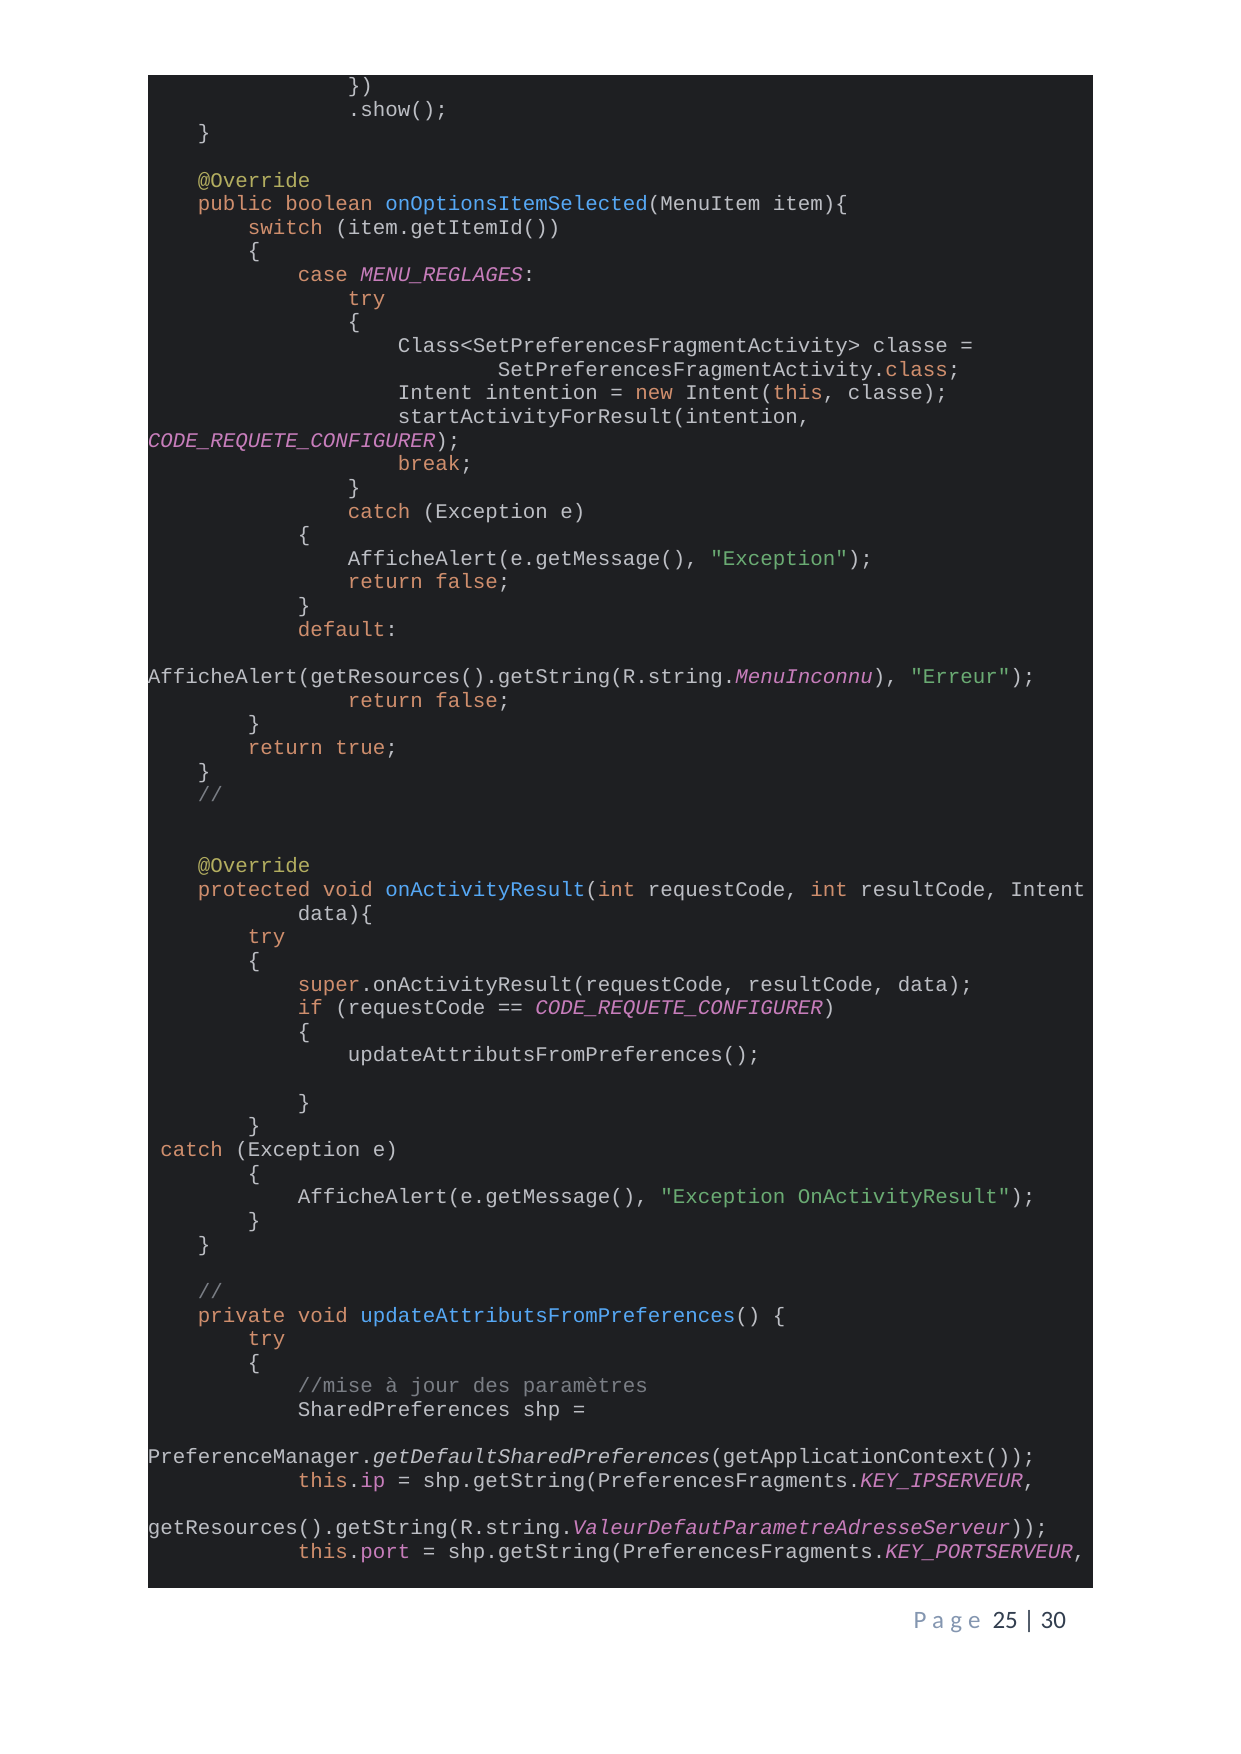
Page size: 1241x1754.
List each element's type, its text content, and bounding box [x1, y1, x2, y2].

text }) .show(); } @Override public boolean onOptionsItemSelected(MenuItem item){ switch (item.getItemId()) { case MENU_REGLAGES: try { Class<SetPreferencesFragmentActivity> classe = SetPreferencesFragmentActivity.class; Intent intention = new Intent(this, classe); startActivityForResult(intention, CODE_REQUETE_CONFIGURER); break; } catch (Exception e) { AfficheAlert(e.getMessage(), "Exception"); return false; } default: AfficheAlert(getResources().getString(R.string.MenuInconnu), "Erreur"); return false; } return true; } // @Override protected void onActivityResult(int requestCode, int resultCode, Intent data){ try { super.onActivityResult(requestCode, resultCode, data); if (requestCode == CODE_REQUETE_CONFIGURER) { updateAttributsFromPreferences(); } } catch (Exception e) { AfficheAlert(e.getMessage(), "Exception OnActivityResult"); } } // private void updateAttributsFromPreferences() { try { //mise à jour des paramètres SharedPreferences shp = PreferenceManager.getDefaultSharedPreferences(getApplicationContext()); this.ip = shp.getString(PreferencesFragments.KEY_IPSERVEUR, getResources().getString(R.string.ValeurDefautParametreAdresseServeur)); this.port = shp.getString(PreferencesFragments.KEY_PORTSERVEUR, [148, 75, 1093, 1588]
